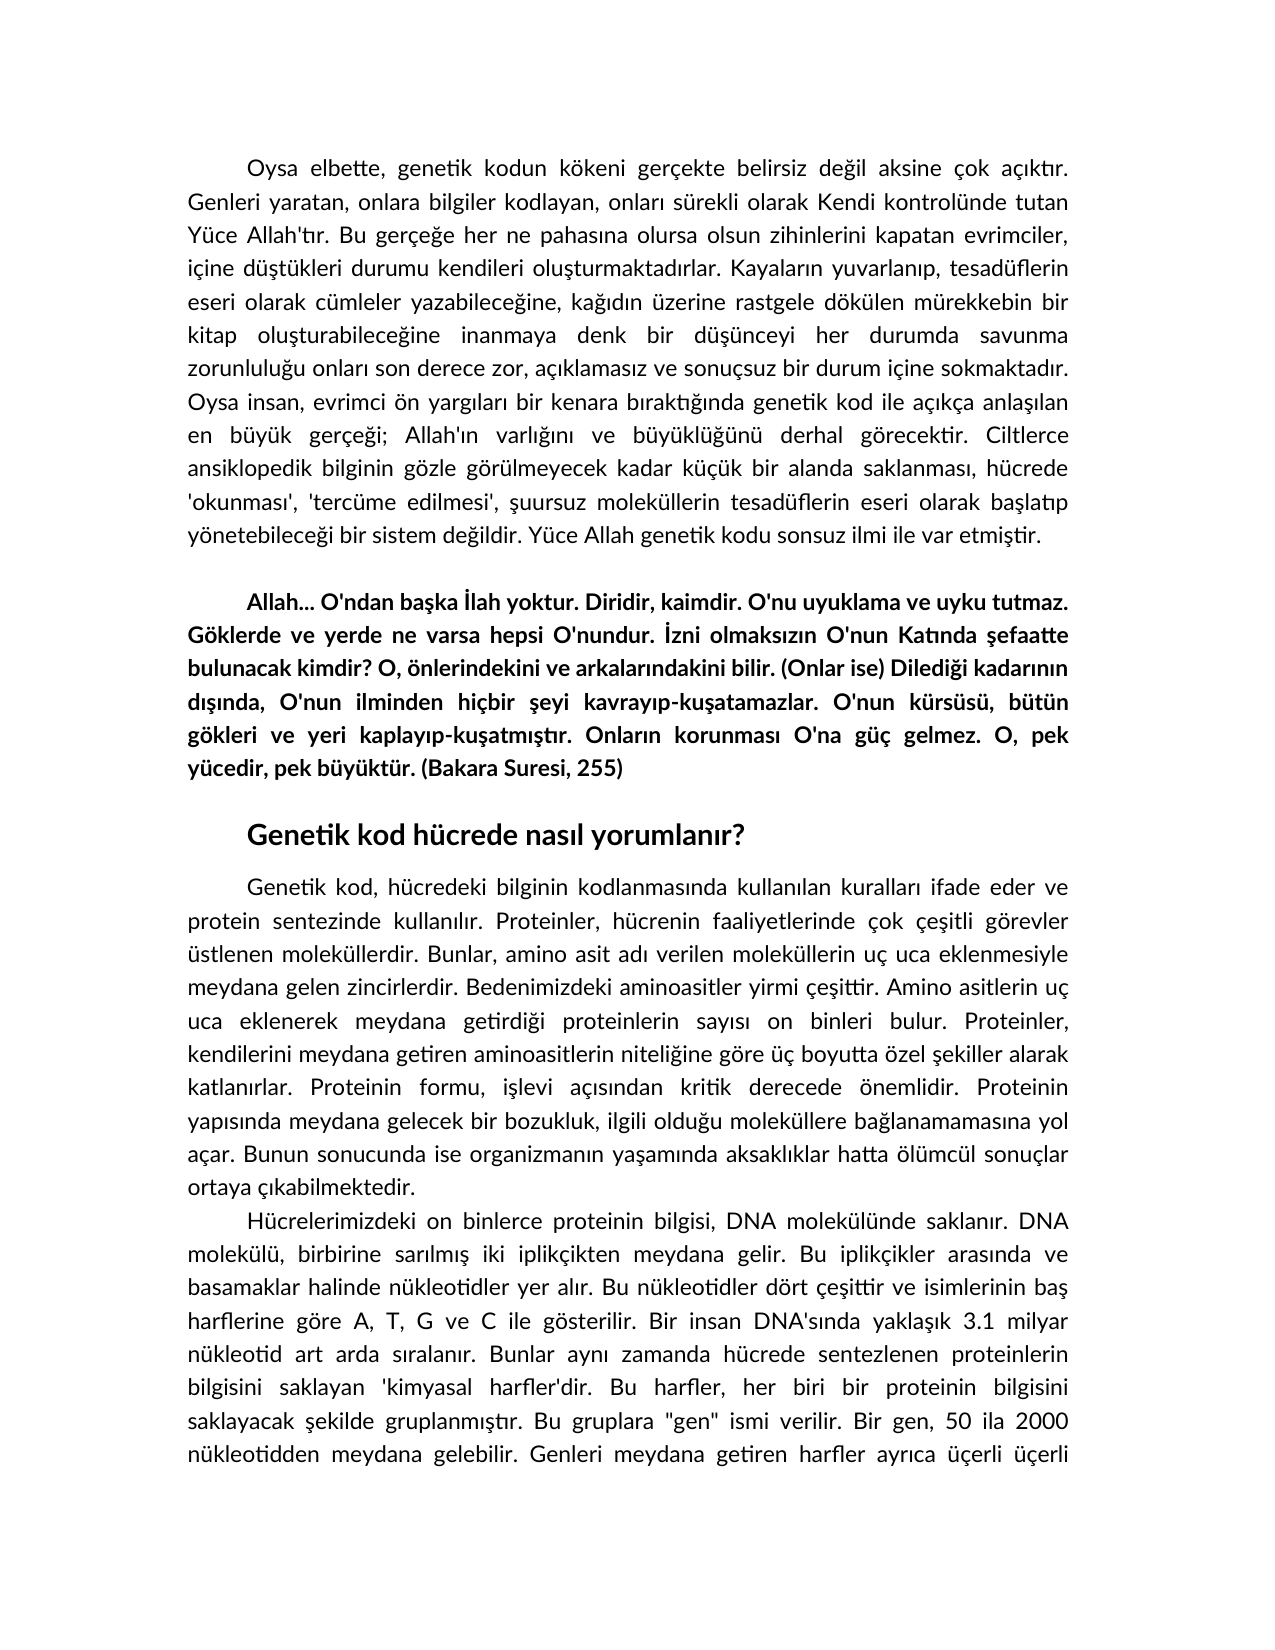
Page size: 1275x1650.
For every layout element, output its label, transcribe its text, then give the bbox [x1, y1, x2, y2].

text Hücrelerimizdeki on binlerce proteinin bilgisi, DNA molekülünde saklanır. DNA molekülü, birbirine sarılmış iki iplikçikten meydana gelir. Bu iplikçikler arasında ve basamaklar halinde nükleotidler yer alır. Bu nükleotidler dört çeşittir ve isimlerinin baş harflerine göre A, T, G ve C ile gösterilir. Bir insan DNA'sında yaklaşık 3.1 milyar nükleotid art arda sıralanır. Bunlar aynı zamanda hücrede sentezlenen proteinlerin bilgisini saklayan 'kimyasal harfler'dir. Bu harfler, her biri bir proteinin bilgisini saklayacak şekilde gruplanmıştır. Bu gruplara "gen" ismi verilir. Bir gen, 50 ila 2000 nükleotidden meydana gelebilir. Genleri meydana getiren harfler ayrıca üçerli üçerli [187, 1202, 1070, 1469]
text Allah... O'ndan başka İlah yoktur. Diridir, kaimdir. O'nu uyuklama ve uyku tutmaz. Göklerde ve yerde ne varsa hepsi O'nundur. İzni olmaksızın O'nun Katında şefaatte bulunacak kimdir? O, önlerindekini ve arkalarındakini bilir. (Onlar ise) Dilediği kadarının dışında, O'nun ilminden hiçbir şeyi kavrayıp-kuşatamazlar. O'nun kürsüsü, bütün gökleri ve yeri kaplayıp-kuşatmıştır. Onların korunması O'na güç gelmez. O, pek yücedir, pek büyüktür. (Bakara Suresi, 255) [187, 583, 1070, 783]
text Genetik kod, hücredeki bilginin kodlanmasında kullanılan kuralları ifade eder ve protein sentezinde kullanılır. Proteinler, hücrenin faaliyetlerinde çok çeşitli görevler üstlenen moleküllerdir. Bunlar, amino asit adı verilen moleküllerin uç uca eklenmesiyle meydana gelen zincirlerdir. Bedenimizdeki aminoasitler yirmi çeşittir. Amino asitlerin uç uca eklenerek meydana getirdiği proteinlerin sayısı on binleri bulur. Proteinler, kendilerini meydana getiren aminoasitlerin niteliğine göre üç boyutta özel şekiller alarak katlanırlar. Proteinin formu, işlevi açısından kritik derecede önemlidir. Proteinin yapısında meydana gelecek bir bozukluk, ilgili olduğu moleküllere bağlanamamasına yol açar. Bunun sonucunda ise organizmanın yaşamında aksaklıklar hatta ölümcül sonuçlar ortaya çıkabilmektedir. [187, 869, 1070, 1202]
text Oysa elbette, genetik kodun kökeni gerçekte belirsiz değil aksine çok açıktır. Genleri yaratan, onlara bilgiler kodlayan, onları sürekli olarak Kendi kontrolünde tutan Yüce Allah'tır. Bu gerçeğe her ne pahasına olursa olsun zihinlerini kapatan evrimciler, içine düştükleri durumu kendileri oluşturmaktadırlar. Kayaların yuvarlanıp, tesadüflerin eseri olarak cümleler yazabileceğine, kağıdın üzerine rastgele dökülen mürekkebin bir kitap oluşturabileceğine inanmaya denk bir düşünceyi her durumda savunma zorunluluğu onları son derece zor, açıklamasız ve sonuçsuz bir durum içine sokmaktadır. Oysa insan, evrimci ön yargıları bir kenara bıraktığında genetik kod ile açıkça anlaşılan en büyük gerçeği; Allah'ın varlığını ve büyüklüğünü derhal görecektir. Ciltlerce ansiklopedik bilginin gözle görülmeyecek kadar küçük bir alanda saklanması, hücrede 'okunması', 'tercüme edilmesi', şuursuz moleküllerin tesadüflerin eseri olarak başlatıp yönetebileceği bir sistem değildir. Yüce Allah genetik kodu sonsuz ilmi ile var etmiştir. [187, 150, 1070, 550]
subtitle Genetik kod hücrede nasıl yorumlanır? [187, 817, 1070, 852]
